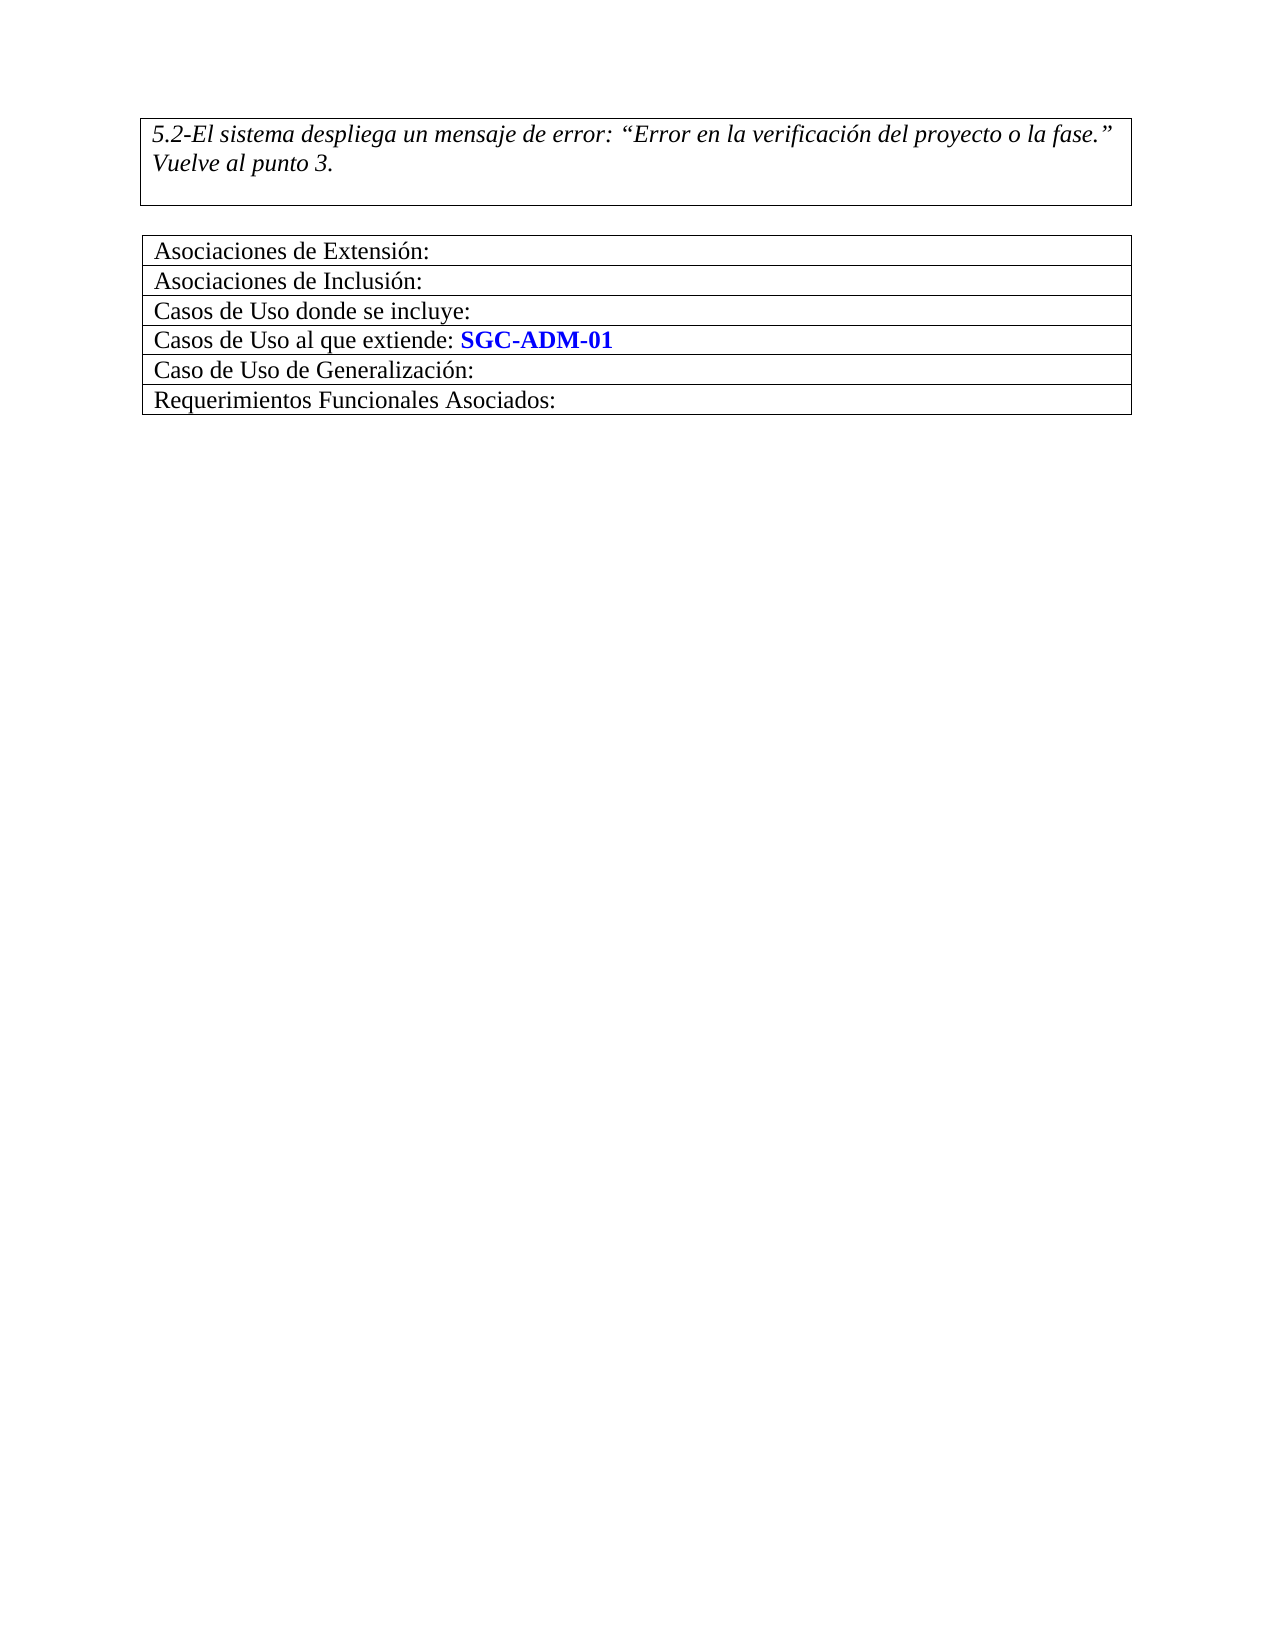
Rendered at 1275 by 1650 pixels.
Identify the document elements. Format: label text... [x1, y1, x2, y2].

table_header Asociaciones de Extensión: [143, 236, 1131, 265]
table_cell Casos de Uso al que extiende: SGC-ADM-01 [143, 326, 1131, 354]
table_cell Caso de Uso de Generalización: [143, 355, 1131, 384]
table_cell Requerimientos Funcionales Asociados: [143, 385, 1131, 414]
table_cell Casos de Uso donde se incluye: [143, 296, 1131, 324]
table_cell Asociaciones de Inclusión: [143, 266, 1131, 295]
table_cell 5.2-El sistema despliega un mensaje de error: “Error en la verificación del proyecto o la fase.” Vuelve al punto 3. [141, 119, 1131, 205]
